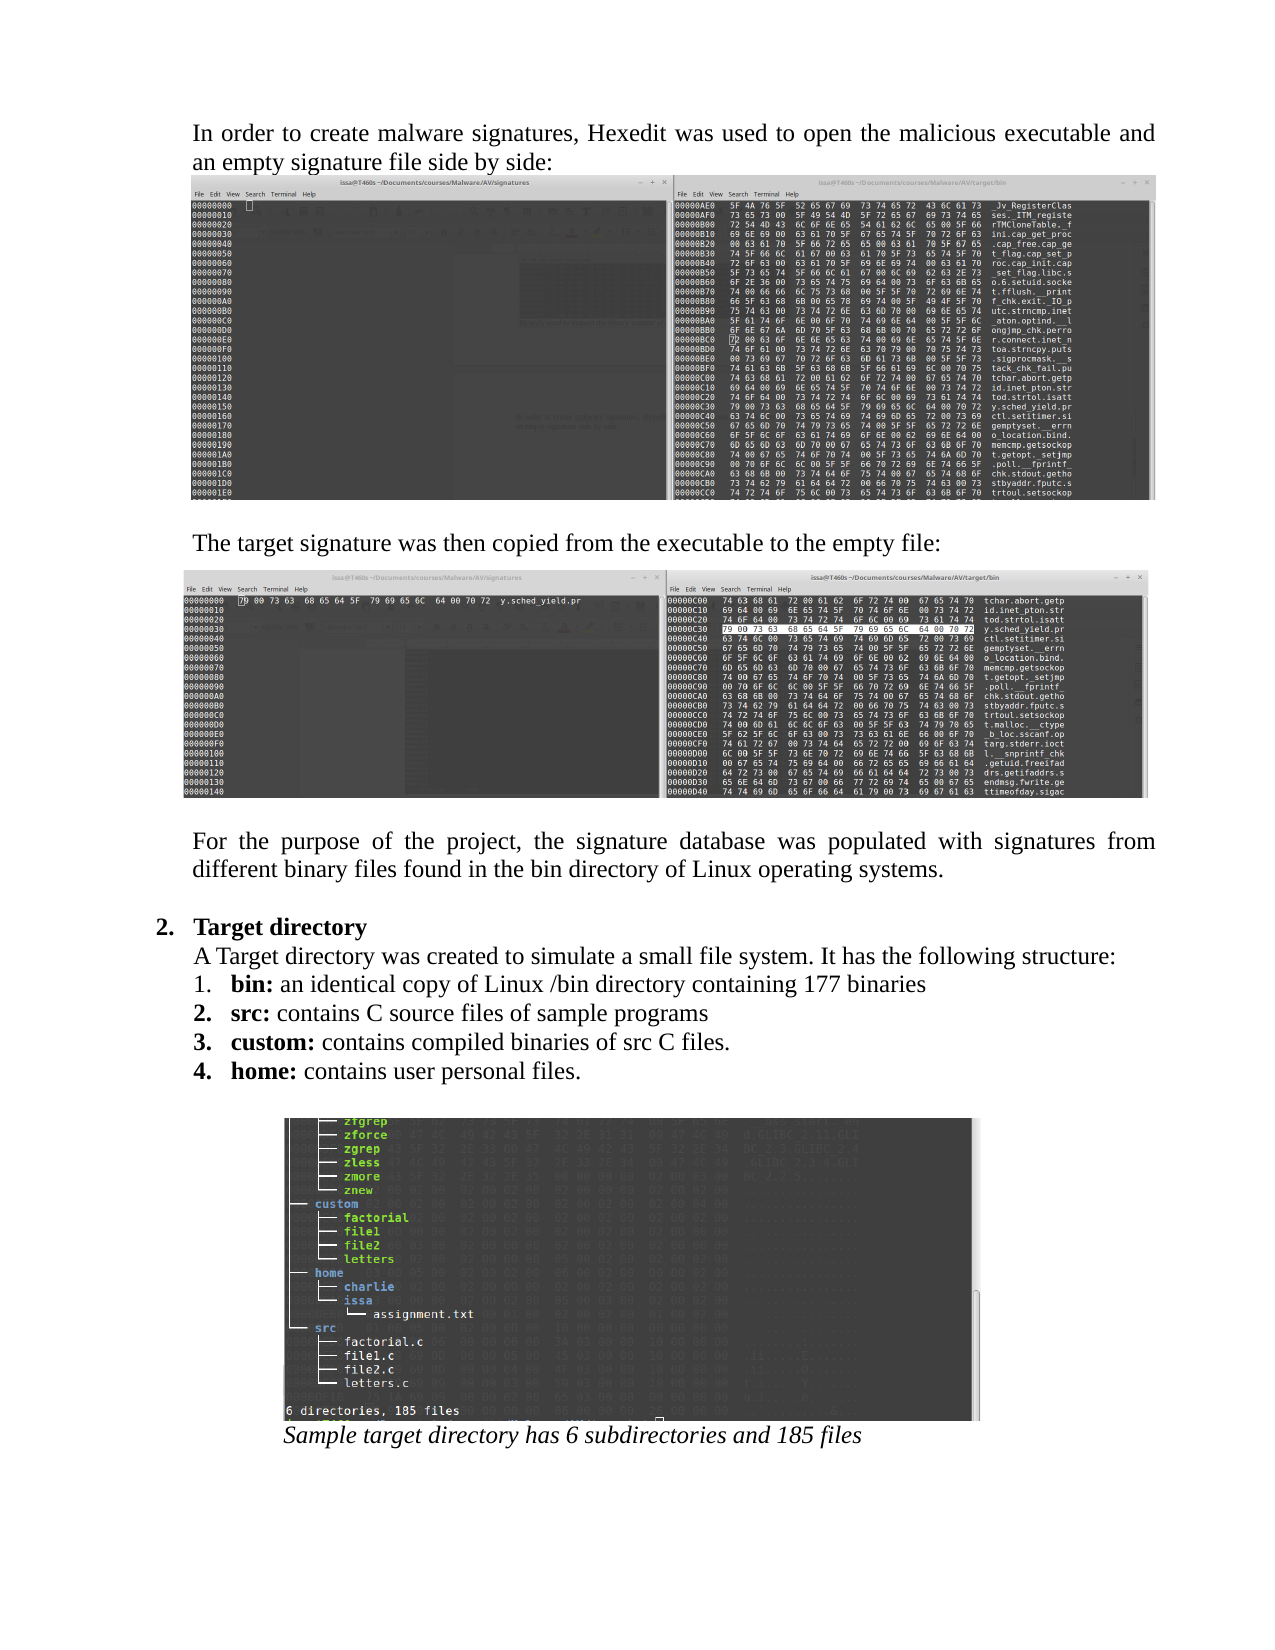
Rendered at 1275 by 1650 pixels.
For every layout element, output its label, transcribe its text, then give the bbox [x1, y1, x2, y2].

list custom: contains compiled binaries of src C files. [193, 1027, 1157, 1056]
text For the purpose of the project, the signature database was populated with signatures from different binary files found in the bin directory of Linux operating systems. [192, 826, 1157, 883]
text Sample target directory has 6 subdirectories and 185 files [283, 1118, 981, 1449]
list src: contains C source files of sample programs [193, 998, 1157, 1027]
list A Target directory was created to simulate a small file system. It has the following structure: [156, 941, 1157, 969]
list Target directory [156, 912, 1157, 941]
list home: contains user personal files. [193, 1056, 1157, 1084]
text The target signature was then copied from the executable to the empty file: [192, 528, 1157, 557]
list bin: an identical copy of Linux /bin directory containing 177 binaries [193, 969, 1157, 998]
text In order to create malware signatures, Hexedit was used to open the malicious executable and an empty signature file side by side: [192, 118, 1157, 176]
picture [191, 175, 1156, 500]
